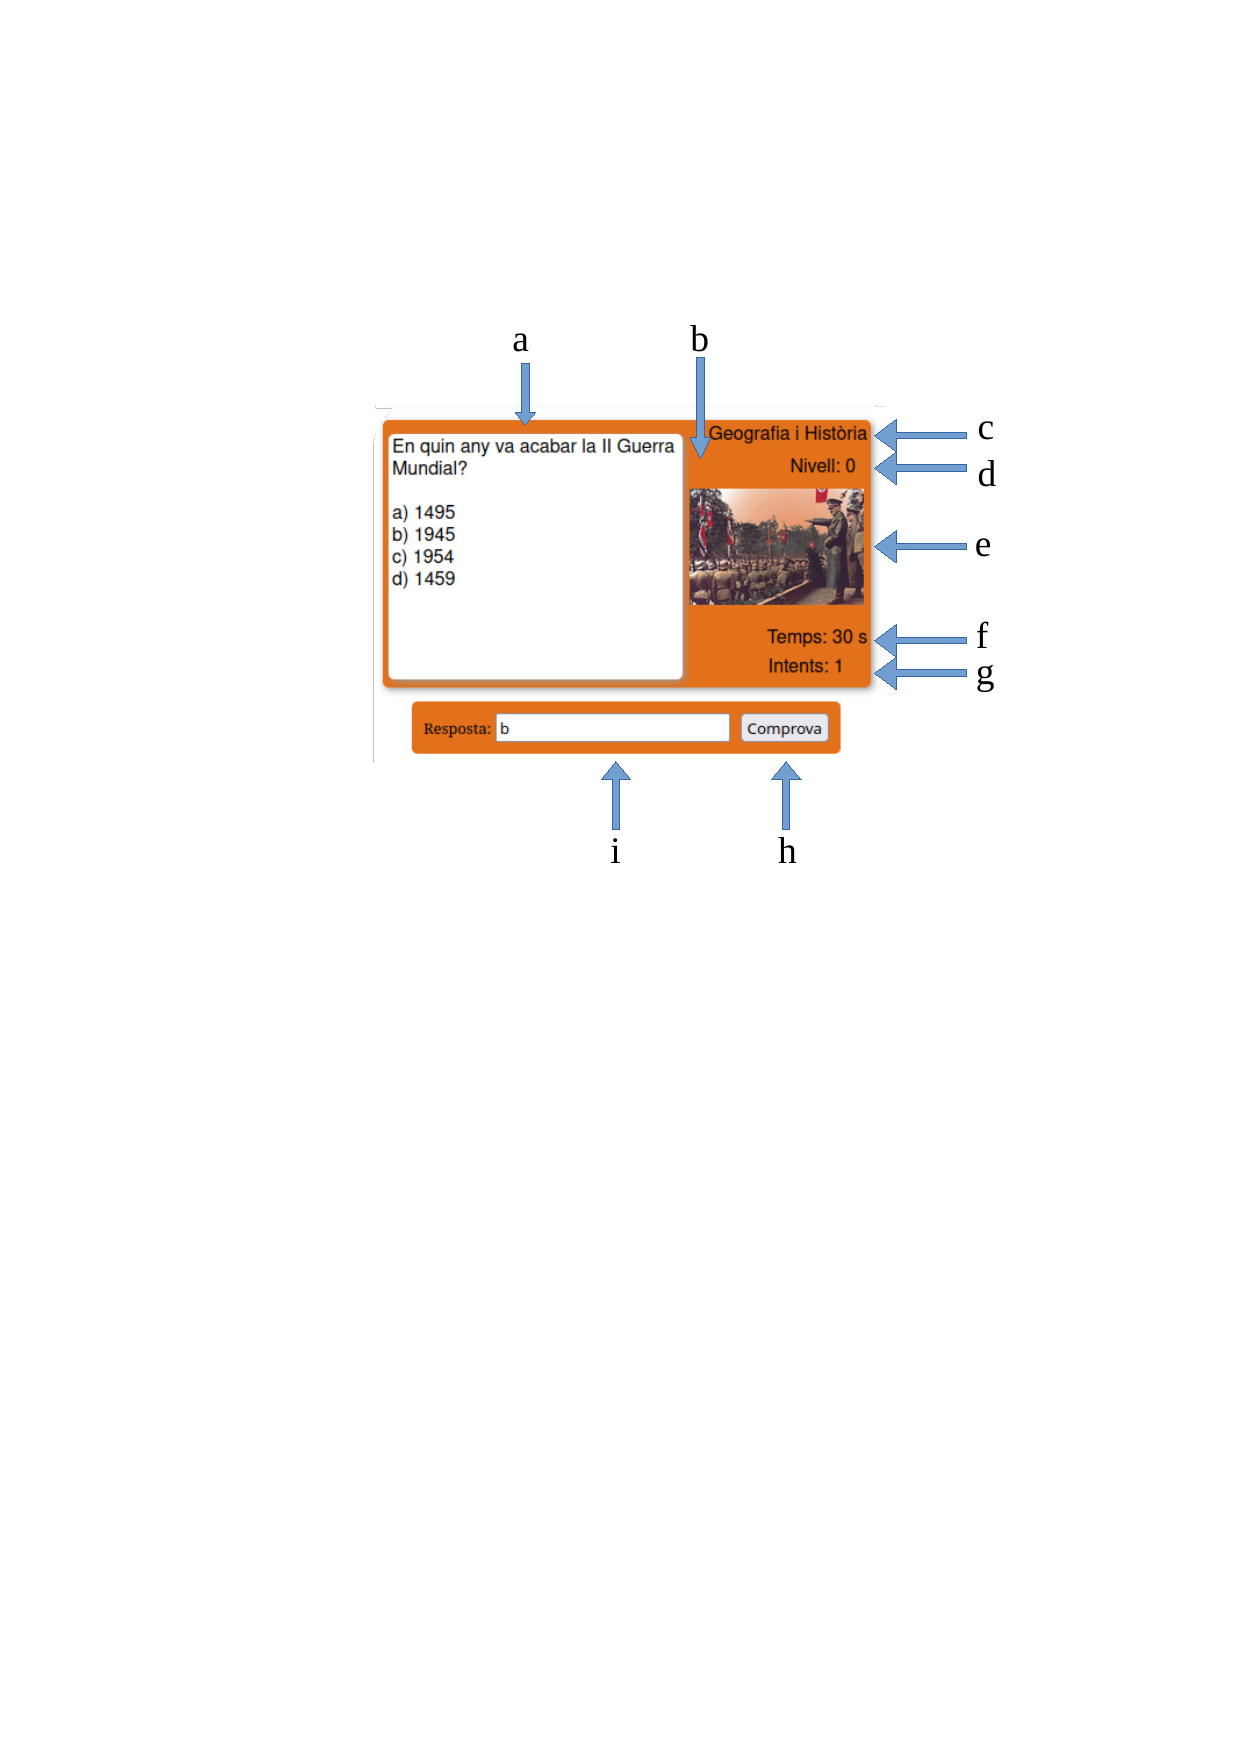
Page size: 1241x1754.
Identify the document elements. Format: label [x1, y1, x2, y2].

picture [355, 405, 886, 762]
